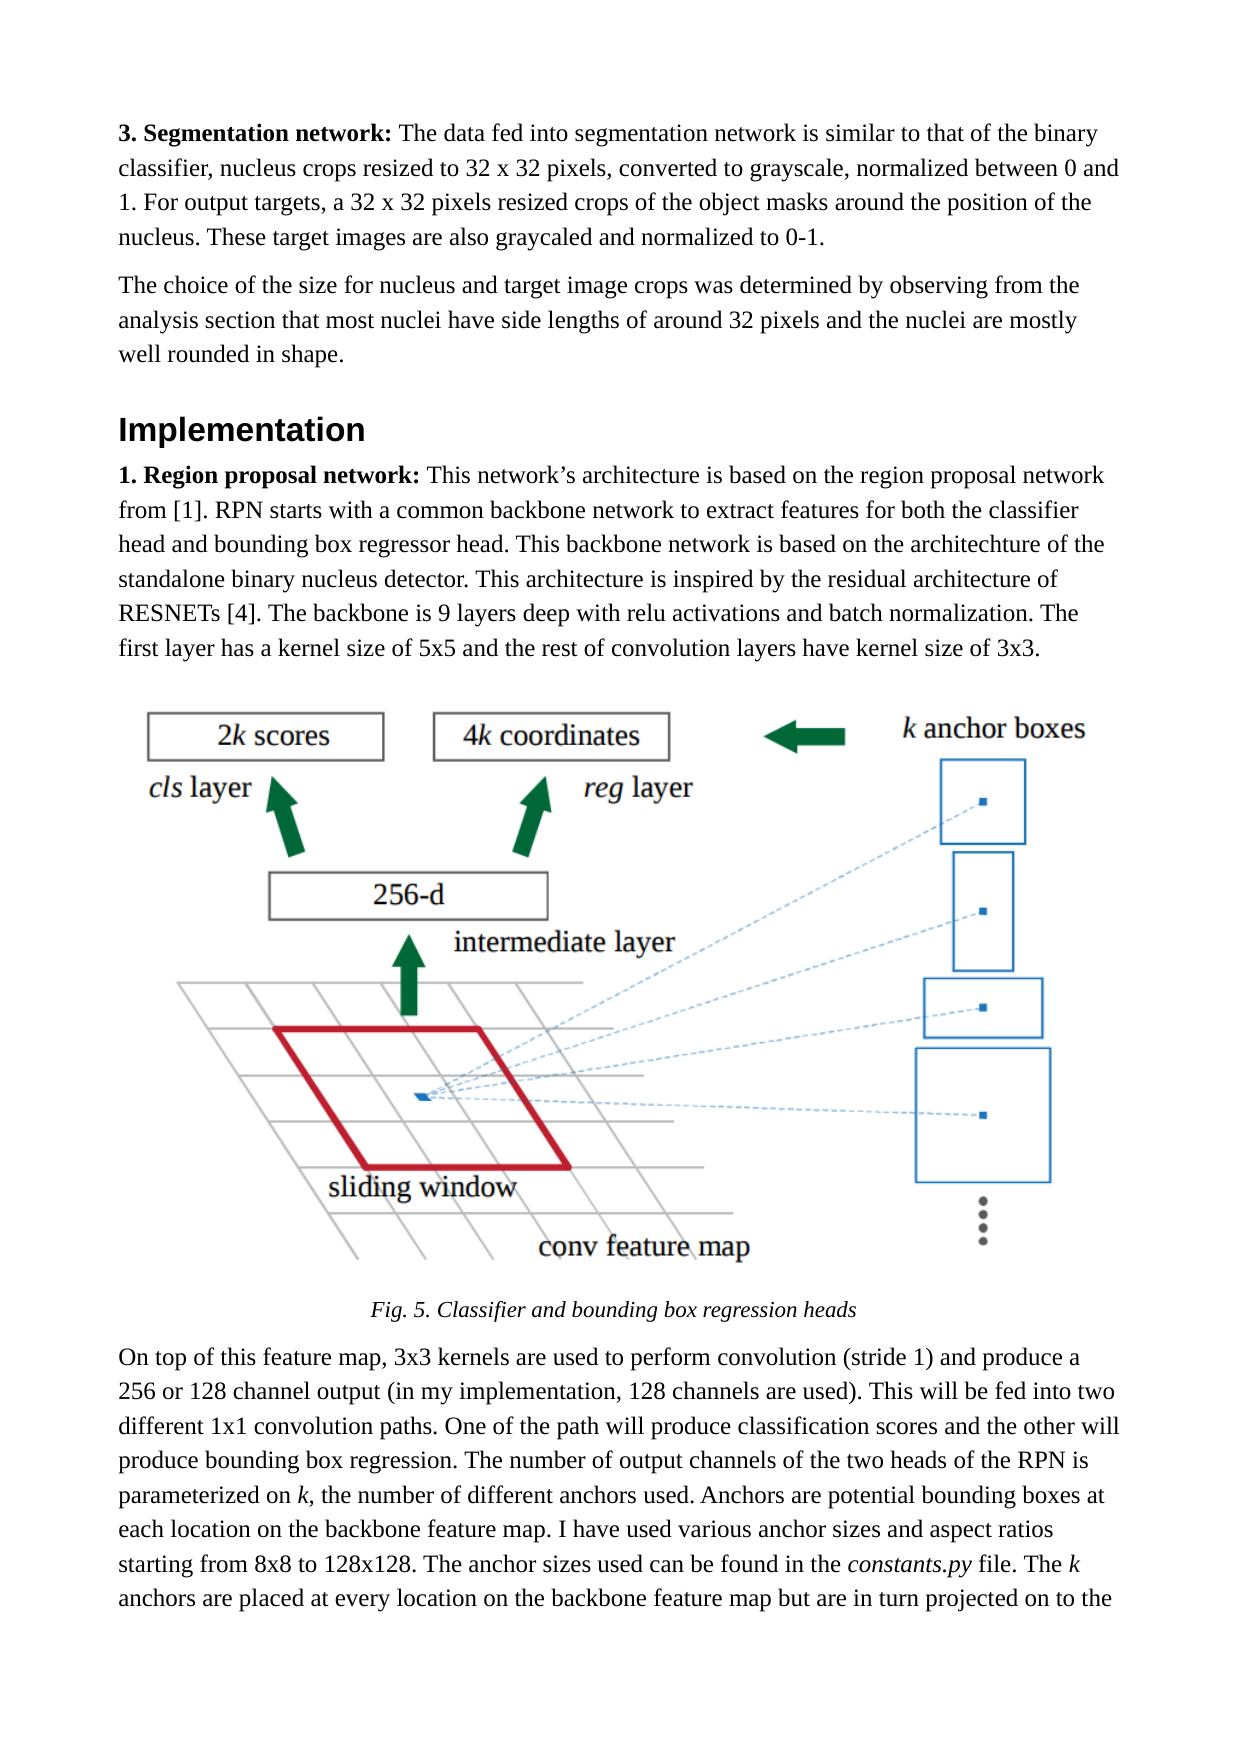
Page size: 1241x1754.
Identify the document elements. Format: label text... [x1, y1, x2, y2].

subtitle Implementation [118, 409, 1122, 448]
text The choice of the size for nucleus and target image crops was determined by observing from the analysis section that most nuclei have side lengths of around 32 pixels and the nuclei are mostly well rounded in shape. [118, 271, 1122, 368]
text 1. Region proposal network: This network’s architecture is based on the region proposal network from [1]. RPN starts with a common backbone network to extract features for both the classifier head and bounding box regressor head. This backbone network is based on the architechture of the standalone binary nucleus detector. This architecture is inspired by the residual architecture of RESNETs [4]. The backbone is 9 layers deep with relu activations and batch normalization. The first layer has a kernel size of 5x5 and the rest of convolution layers have kernel size of 3x3. [118, 461, 1122, 662]
text 3. Segmentation network: The data fed into segmentation network is similar to that of the binary classifier, nucleus crops resized to 32 x 32 pixels, converted to grayscale, normalized between 0 and 1. For output targets, a 32 x 32 pixels resized crops of the object masks around the position of the nucleus. These target images are also graycaled and normalized to 0-1. [118, 118, 1122, 250]
picture [118, 682, 1123, 1287]
text On top of this feature map, 3x3 kernels are used to perform convolution (stride 1) and produce a 256 or 128 channel output (in my implementation, 128 channels are used). This will be fed into two different 1x1 convolution paths. One of the path will produce classification scores and the other will produce bounding box regression. The number of output channels of the two heads of the RPN is parameterized on k, the number of different anchors used. Anchors are potential bounding boxes at each location on the backbone feature map. I have used various anchor sizes and aspect ratios starting from 8x8 to 128x128. The anchor sizes used can be found in the constants.py file. The k anchors are placed at every location on the backbone feature map but are in turn projected on to the [118, 1342, 1122, 1612]
